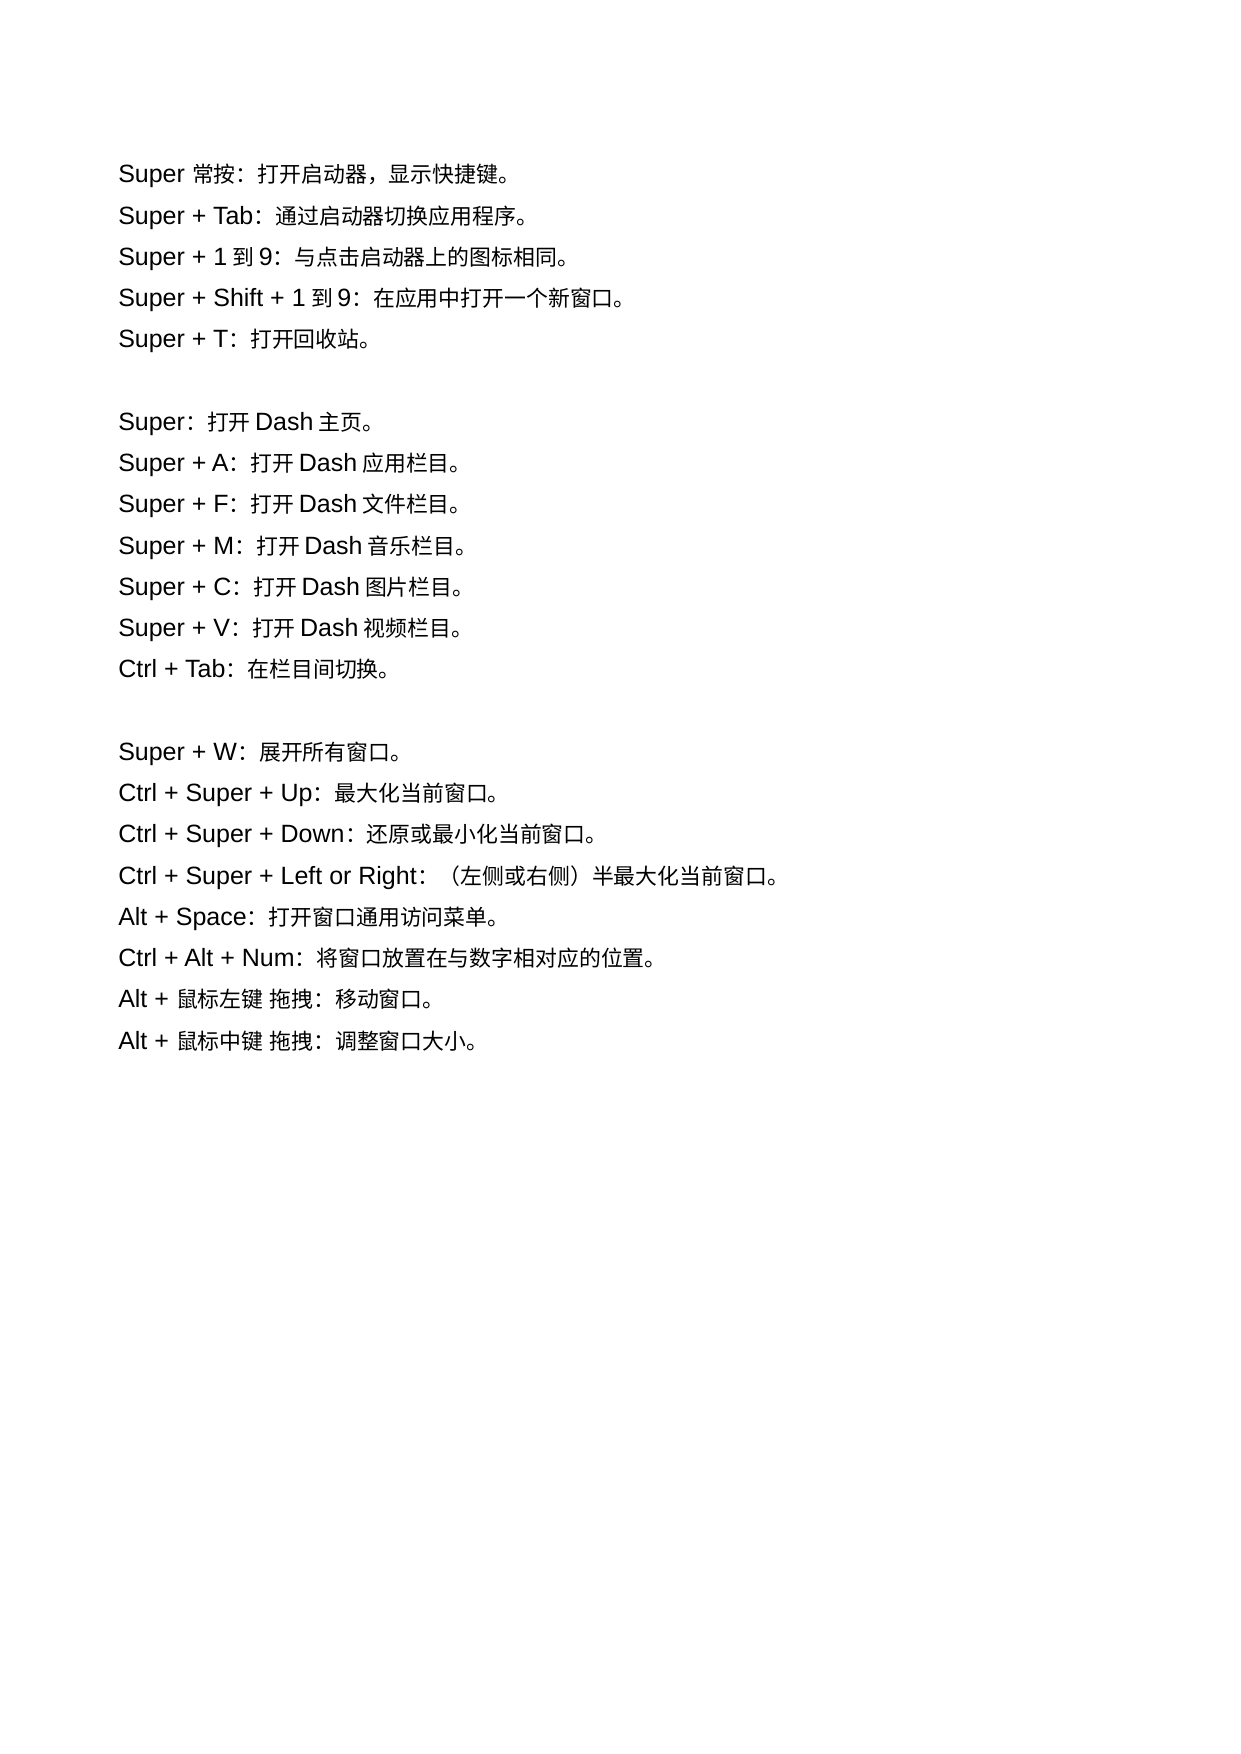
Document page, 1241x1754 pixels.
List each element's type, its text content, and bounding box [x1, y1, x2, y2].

text Super + W：展开所有窗口。 [118, 737, 1122, 766]
text Super + 1到9：与点击启动器上的图标相同。 [118, 242, 1122, 271]
text Super 常按：打开启动器，显示快捷键。 [118, 159, 1122, 188]
text Super：打开Dash主页。 [118, 407, 1122, 436]
text Alt + 鼠标左键 拖拽：移动窗口。 [118, 984, 1122, 1013]
text Ctrl + Super + Left or Right：（左侧或右侧）半最大化当前窗口。 [118, 861, 1122, 889]
text Super + F：打开Dash文件栏目。 [118, 489, 1122, 518]
text Super + M：打开Dash音乐栏目。 [118, 531, 1122, 559]
text Super + Shift + 1到9：在应用中打开一个新窗口。 [118, 283, 1122, 312]
text Ctrl + Super + Down：还原或最小化当前窗口。 [118, 819, 1122, 848]
text Super + V：打开Dash视频栏目。 [118, 613, 1122, 642]
text Super + A：打开Dash应用栏目。 [118, 448, 1122, 477]
text Super + T：打开回收站。 [118, 324, 1122, 353]
text Ctrl + Super + Up：最大化当前窗口。 [118, 778, 1122, 807]
text Super + Tab：通过启动器切换应用程序。 [118, 201, 1122, 229]
text Ctrl + Alt + Num：将窗口放置在与数字相对应的位置。 [118, 943, 1122, 972]
text Super + C：打开Dash图片栏目。 [118, 572, 1122, 601]
text Alt + Space：打开窗口通用访问菜单。 [118, 902, 1122, 931]
text Ctrl + Tab：在栏目间切换。 [118, 654, 1122, 683]
text Alt + 鼠标中键 拖拽：调整窗口大小。 [118, 1026, 1122, 1054]
